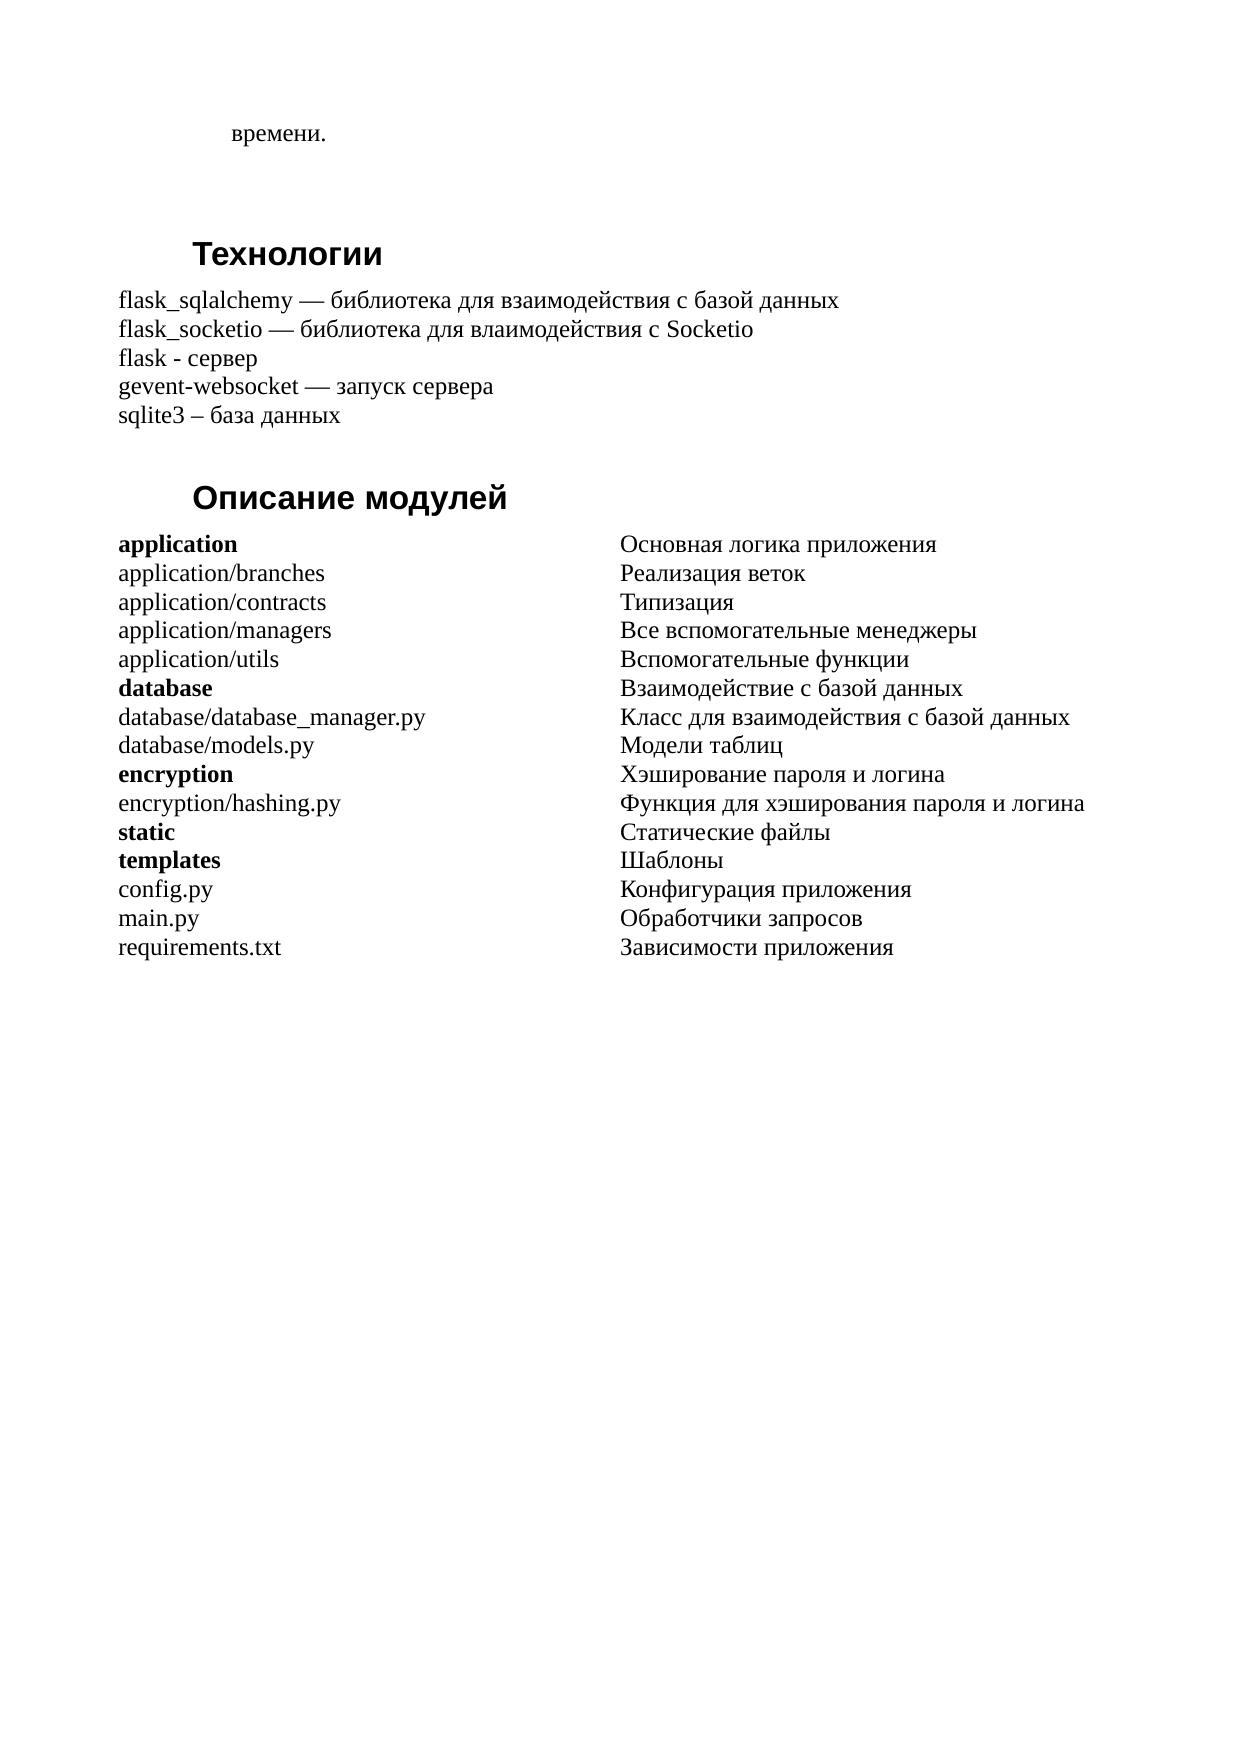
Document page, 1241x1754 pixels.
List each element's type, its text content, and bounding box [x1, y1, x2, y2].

table_cell [998, 118, 1176, 166]
table_cell Вспомогательные функции [620, 644, 1122, 673]
table_cell application/branches [118, 558, 620, 587]
table_cell Все вспомогательные менеджеры [620, 616, 1122, 644]
table_cell encryption [118, 759, 620, 788]
table_cell Типизация [620, 587, 1122, 616]
table_cell database/models.py [118, 731, 620, 759]
table_cell application/managers [118, 616, 620, 644]
table_cell application/utils [118, 644, 620, 673]
table_cell requirements.txt [118, 932, 620, 961]
table_cell Конфигурация приложения [620, 874, 1122, 903]
table_cell application/contracts [118, 587, 620, 616]
table_cell [874, 118, 998, 166]
table_cell database [118, 673, 620, 702]
table_cell encryption/hashing.py [118, 788, 620, 817]
table_cell config.py [118, 874, 620, 903]
table_header Основная логика приложения [620, 529, 1122, 558]
table_cell Реализация веток [620, 558, 1122, 587]
table_cell Класс для взаимодействия с базой данных [620, 702, 1122, 731]
table_cell Зависимости приложения [620, 932, 1122, 961]
table_cell database/database_manager.py [118, 702, 620, 731]
table_cell Модели таблиц [620, 731, 1122, 759]
table_cell [118, 118, 156, 166]
subtitle Технологии [118, 234, 1122, 273]
table_cell Статические файлы [620, 817, 1122, 846]
table_cell Шаблоны [620, 846, 1122, 874]
table_cell Обработчики запросов [620, 903, 1122, 932]
table_cell Хэширование пароля и логина [620, 759, 1122, 788]
table_cell templates [118, 846, 620, 874]
table_cell Функция для хэширования пароля и логина [620, 788, 1122, 817]
text sqlite3 – база данных [118, 400, 1122, 429]
table_cell времени. [156, 118, 874, 166]
subtitle Описание модулей [118, 478, 1122, 517]
text flask_sqlalchemy — библиотека для взаимодействия с базой данных flask_socketio — библиотека для влаимодействия с Socketio flask - сервер gevent-websocket — запуск сервера [118, 285, 1122, 400]
table_cell static [118, 817, 620, 846]
table_cell Взаимодействие с базой данных [620, 673, 1122, 702]
table_cell main.py [118, 903, 620, 932]
table_header application [118, 529, 620, 558]
